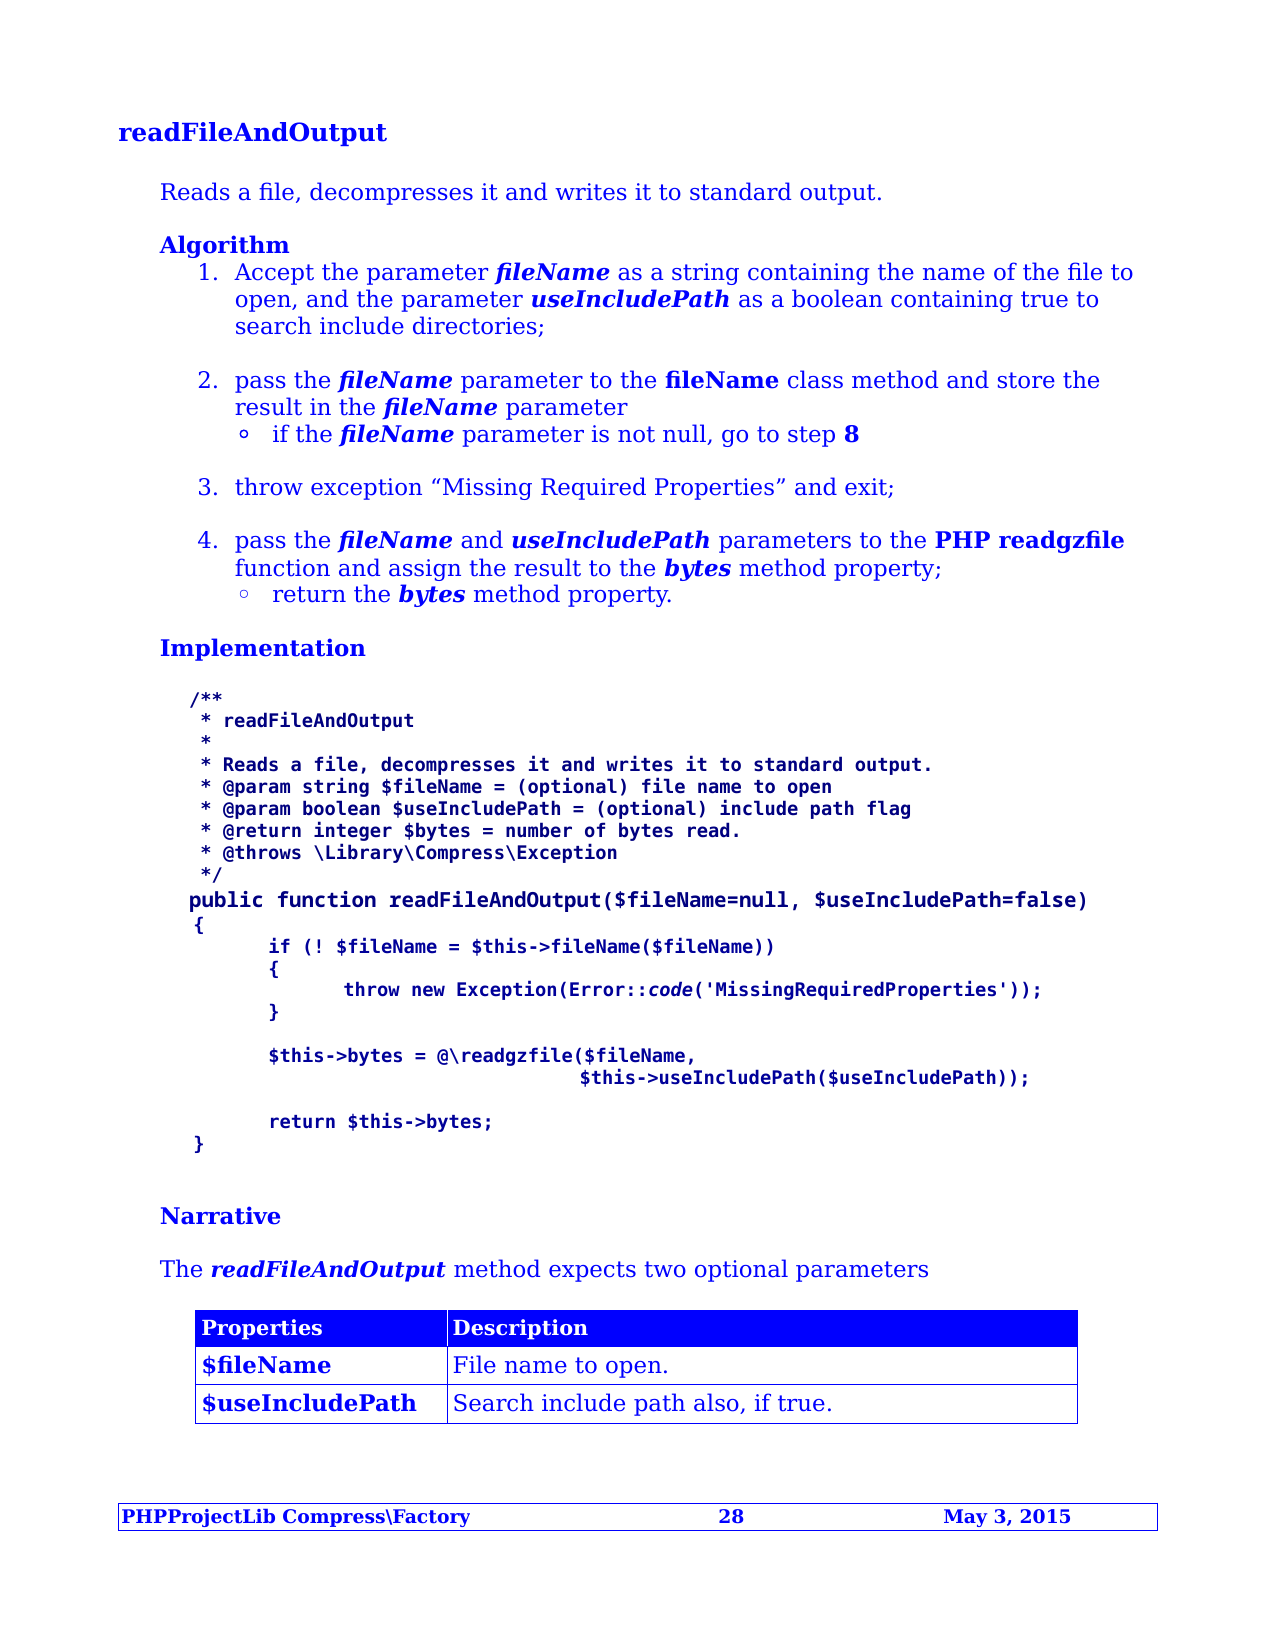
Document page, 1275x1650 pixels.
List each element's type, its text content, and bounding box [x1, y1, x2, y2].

list /** [189, 688, 1157, 710]
list * @return integer $bytes = number of bytes read. [189, 820, 1157, 842]
table_header Description [448, 1311, 1077, 1346]
list * @throws \Library\Compress\Exception [189, 842, 1157, 863]
list * Reads a file, decompresses it and writes it to standard output. [189, 754, 1157, 776]
text $this->useIncludePath($useIncludePath)); [118, 1067, 1157, 1089]
list if the fileName parameter is not null, go to step 8 [234, 420, 1157, 447]
list * [189, 732, 1157, 754]
text Reads a file, decompresses it and writes it to standard output. [159, 179, 1157, 205]
table_header Properties [196, 1311, 447, 1346]
list public function readFileAndOutput($fileName=null, $useIncludePath=false) [189, 885, 1157, 914]
text throw new Exception(Error::code('MissingRequiredProperties')); [118, 979, 1157, 1001]
text } [118, 1001, 1157, 1023]
table_cell Search include path also, if true. [448, 1385, 1077, 1423]
list pass the fileName and useIncludePath parameters to the PHP readgzfile function and assign the result to the bytes method property; [197, 527, 1157, 581]
text if (! $fileName = $this->fileName($fileName)) [118, 936, 1157, 958]
list * @param boolean $useIncludePath = (optional) include path flag [189, 798, 1157, 820]
table_cell $useIncludePath [196, 1385, 447, 1423]
text } [118, 1133, 1157, 1154]
text Algorithm [159, 232, 1157, 259]
table_cell File name to open. [448, 1347, 1077, 1384]
text Implementation [159, 635, 1157, 662]
text The readFileAndOutput method expects two optional parameters [159, 1257, 1157, 1283]
list throw exception “Missing Required Properties” and exit; [197, 474, 1157, 501]
text $this->bytes = @\readgzfile($fileName, [118, 1045, 1157, 1067]
list Accept the parameter fileName as a string containing the name of the file to open, and the parameter useIncludePath as a boolean containing true to search include directories; [197, 259, 1157, 340]
list * readFileAndOutput [189, 710, 1157, 732]
title readFileAndOutput [118, 118, 1157, 147]
text return $this->bytes; [118, 1111, 1157, 1133]
text { [118, 914, 1157, 936]
text { [118, 958, 1157, 979]
table_cell $fileName [196, 1347, 447, 1384]
list * @param string $fileName = (optional) file name to open [189, 776, 1157, 798]
list */ [189, 863, 1157, 885]
text Narrative [159, 1203, 1157, 1230]
list pass the fileName parameter to the fileName class method and store the result in the fileName parameter [197, 366, 1157, 420]
list return the bytes method property. [234, 581, 1157, 608]
